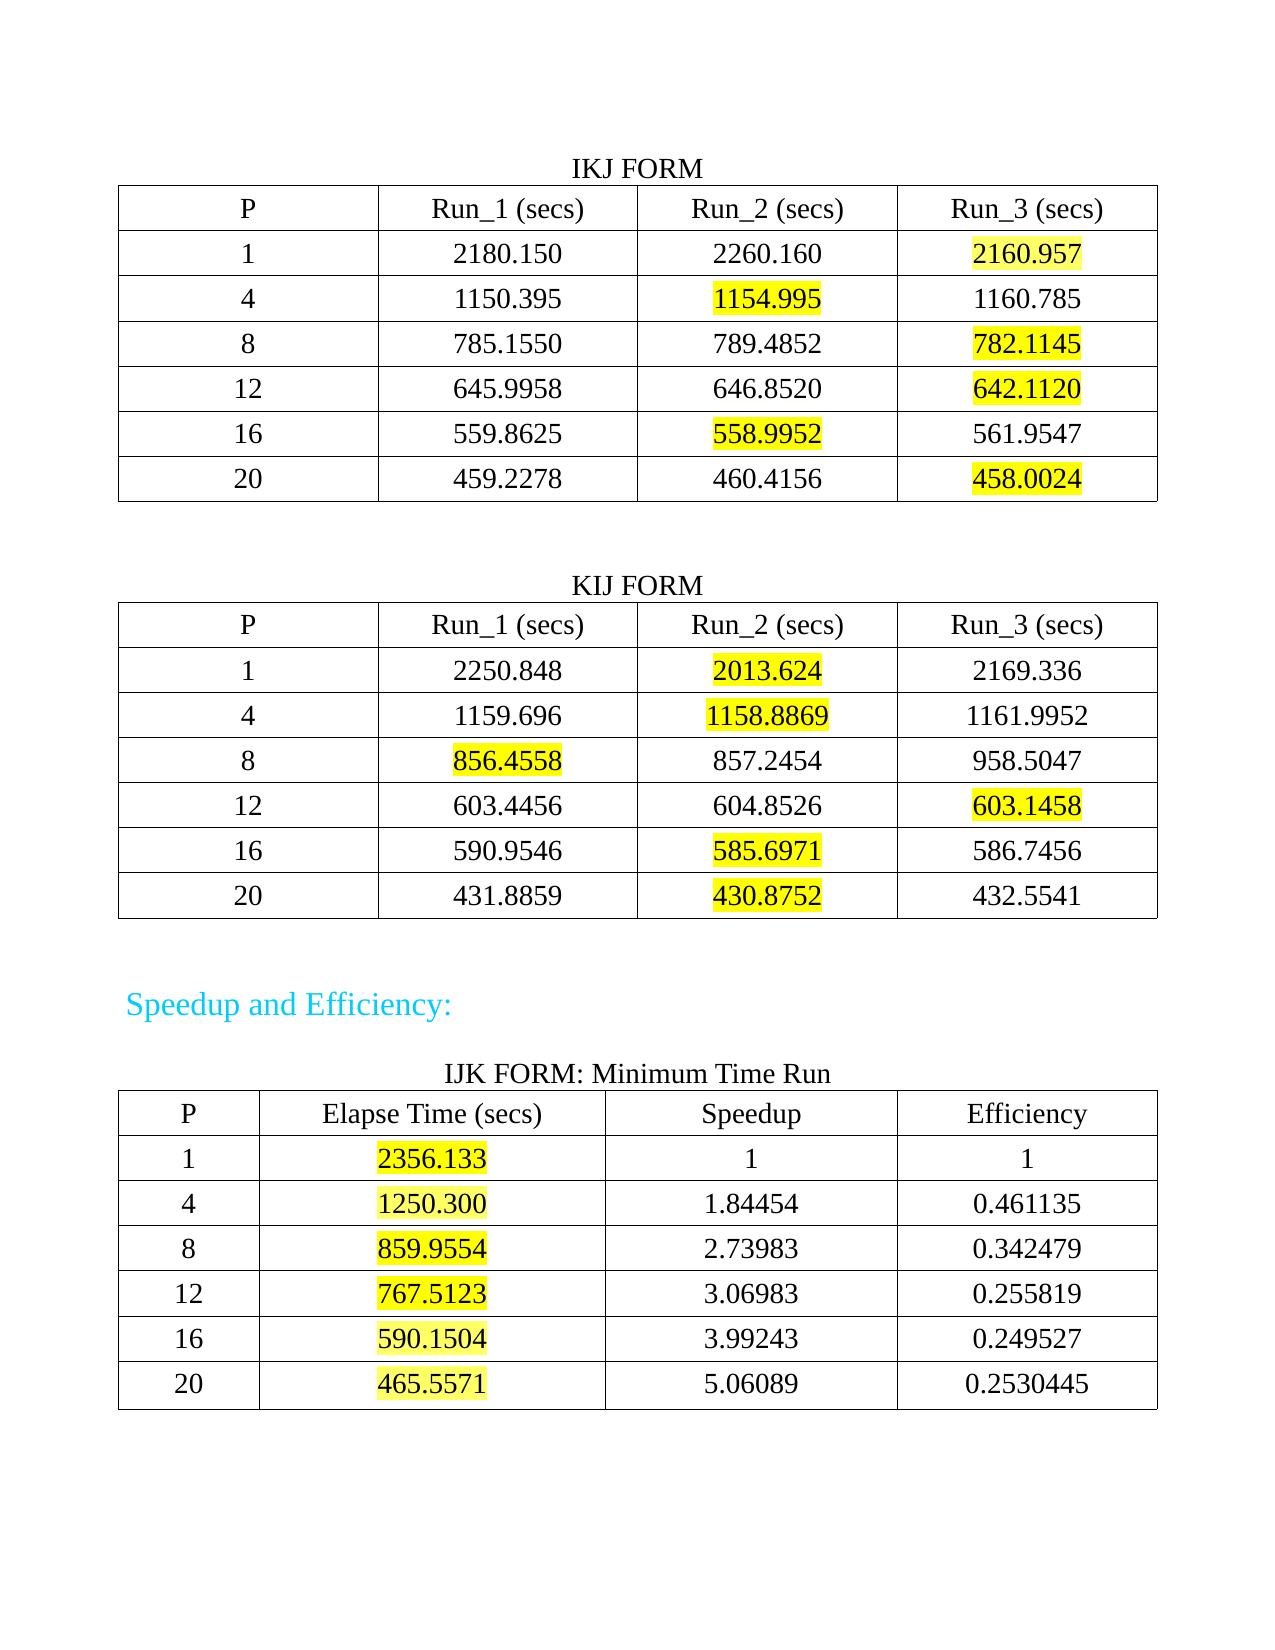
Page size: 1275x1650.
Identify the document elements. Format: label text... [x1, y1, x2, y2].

table_cell 590.1504 [260, 1317, 605, 1361]
table_header Elapse Time (secs) [260, 1091, 605, 1135]
table_cell 3.99243 [606, 1317, 897, 1361]
table_header Speedup [606, 1091, 897, 1135]
table_cell 1 [606, 1136, 897, 1180]
table_cell 458.0024 [898, 457, 1157, 501]
table_cell 432.5541 [898, 873, 1157, 917]
table_cell 1161.9952 [898, 693, 1157, 737]
table_cell 12 [119, 783, 378, 827]
table_cell 430.8752 [638, 873, 897, 917]
text IKJ FORM [118, 152, 1157, 185]
text Speedup and Efficiency: [118, 984, 1157, 1023]
table_cell 1 [898, 1136, 1157, 1180]
table_header Efficiency [898, 1091, 1157, 1135]
table_cell 645.9958 [379, 367, 637, 411]
table_cell 1 [119, 1136, 259, 1180]
table_cell 1 [119, 648, 378, 692]
table_header Run_3 (secs) [898, 603, 1157, 647]
table_cell 1159.696 [379, 693, 637, 737]
table_cell 789.4852 [638, 322, 897, 366]
table_cell 603.4456 [379, 783, 637, 827]
table_cell 857.2454 [638, 738, 897, 782]
table_cell 2180.150 [379, 231, 637, 275]
text KIJ FORM [118, 568, 1157, 602]
table_cell 465.5571 [260, 1362, 605, 1408]
table_cell 782.1145 [898, 322, 1157, 366]
table_cell 2013.624 [638, 648, 897, 692]
table_cell 4 [119, 276, 378, 321]
table_cell 8 [119, 322, 378, 366]
table_cell 16 [119, 828, 378, 872]
table_header P [119, 603, 378, 647]
table_cell 459.2278 [379, 457, 637, 501]
table_cell 0.249527 [898, 1317, 1157, 1361]
table_cell 0.342479 [898, 1226, 1157, 1270]
table_cell 558.9952 [638, 412, 897, 456]
table_cell 2169.336 [898, 648, 1157, 692]
table_header P [119, 1091, 259, 1135]
table_cell 0.2530445 [898, 1362, 1157, 1408]
table_cell 859.9554 [260, 1226, 605, 1270]
table_cell 585.6971 [638, 828, 897, 872]
table_cell 0.255819 [898, 1271, 1157, 1316]
table_cell 431.8859 [379, 873, 637, 917]
table_cell 1160.785 [898, 276, 1157, 321]
table_cell 2160.957 [898, 231, 1157, 275]
table_header Run_2 (secs) [638, 186, 897, 230]
table_cell 12 [119, 367, 378, 411]
table_cell 3.06983 [606, 1271, 897, 1316]
table_header P [119, 186, 378, 230]
table_cell 20 [119, 873, 378, 917]
table_cell 8 [119, 1226, 259, 1270]
table_cell 2260.160 [638, 231, 897, 275]
table_cell 604.8526 [638, 783, 897, 827]
table_cell 0.461135 [898, 1181, 1157, 1225]
table_cell 1154.995 [638, 276, 897, 321]
table_header Run_3 (secs) [898, 186, 1157, 230]
table_cell 603.1458 [898, 783, 1157, 827]
table_cell 460.4156 [638, 457, 897, 501]
table_cell 767.5123 [260, 1271, 605, 1316]
table_cell 958.5047 [898, 738, 1157, 782]
table_cell 2.73983 [606, 1226, 897, 1270]
table_cell 561.9547 [898, 412, 1157, 456]
table_cell 646.8520 [638, 367, 897, 411]
table_cell 586.7456 [898, 828, 1157, 872]
table_cell 16 [119, 412, 378, 456]
table_cell 20 [119, 1362, 259, 1408]
table_cell 1250.300 [260, 1181, 605, 1225]
table_cell 785.1550 [379, 322, 637, 366]
table_header Run_2 (secs) [638, 603, 897, 647]
table_cell 5.06089 [606, 1362, 897, 1408]
table_cell 2356.133 [260, 1136, 605, 1180]
table_header Run_1 (secs) [379, 603, 637, 647]
table_header Run_1 (secs) [379, 186, 637, 230]
table_cell 1.84454 [606, 1181, 897, 1225]
table_cell 4 [119, 693, 378, 737]
table_cell 1158.8869 [638, 693, 897, 737]
table_cell 8 [119, 738, 378, 782]
table_cell 12 [119, 1271, 259, 1316]
table_cell 20 [119, 457, 378, 501]
text IJK FORM: Minimum Time Run [118, 1056, 1157, 1090]
table_cell 1150.395 [379, 276, 637, 321]
table_cell 2250.848 [379, 648, 637, 692]
table_cell 856.4558 [379, 738, 637, 782]
table_cell 590.9546 [379, 828, 637, 872]
table_cell 1 [119, 231, 378, 275]
table_cell 642.1120 [898, 367, 1157, 411]
table_cell 4 [119, 1181, 259, 1225]
table_cell 16 [119, 1317, 259, 1361]
table_cell 559.8625 [379, 412, 637, 456]
